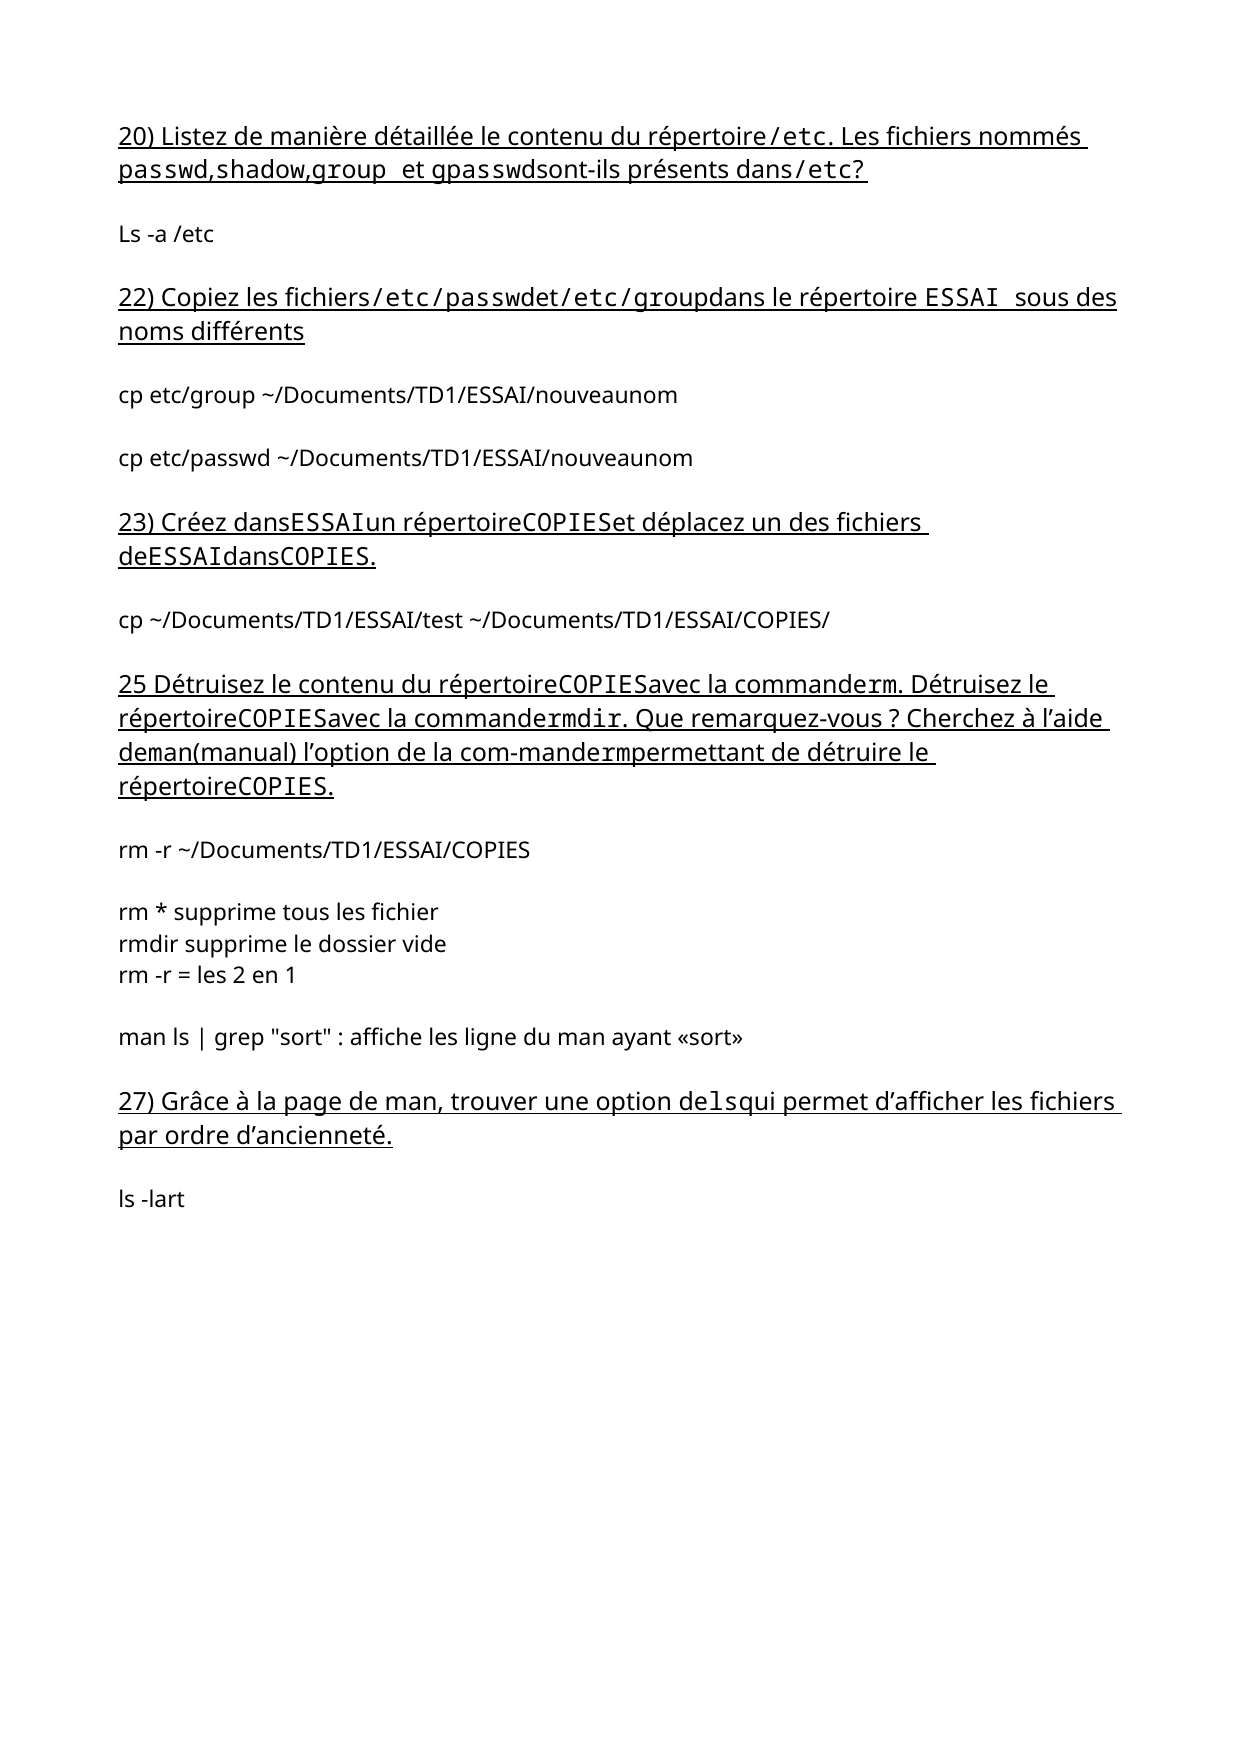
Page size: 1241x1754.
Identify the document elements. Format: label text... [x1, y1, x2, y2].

text 25 Détruisez le contenu du répertoireCOPIESavec la commanderm. Détruisez le répertoireCOPIESavec la commandermdir. Que remarquez-vous ? Cherchez à l’aide deman(manual) l’option de la com-mandermpermettant de détruire le répertoireCOPIES. [118, 666, 1122, 802]
text man ls | grep "sort" : affiche les ligne du man ayant «sort» [118, 1021, 1122, 1052]
text rm -r = les 2 en 1 [118, 959, 1122, 990]
text 27) Grâce à la page de man, trouver une option delsqui permet d’afficher les fichiers [118, 1084, 1122, 1113]
text cp etc/passwd ~/Documents/TD1/ESSAI/nouveaunom [118, 442, 1122, 473]
text rm -r ~/Documents/TD1/ESSAI/COPIES [118, 834, 1122, 865]
text 22) Copiez les fichiers/etc/passwdet/etc/groupdans le répertoire ESSAI sous des noms différents [118, 280, 1122, 348]
text par ordre d’ancienneté. [118, 1114, 1122, 1152]
text cp etc/group ~/Documents/TD1/ESSAI/nouveaunom [118, 379, 1122, 411]
text rmdir supprime le dossier vide [118, 927, 1122, 959]
text rm * supprime tous les fichier [118, 896, 1122, 927]
text cp ~/Documents/TD1/ESSAI/test ~/Documents/TD1/ESSAI/COPIES/ [118, 604, 1122, 635]
text Ls -a /etc [118, 217, 1122, 249]
text 20) Listez de manière détaillée le contenu du répertoire/etc. Les fichiers nommés passwd,shadow,group et gpasswdsont-ils présents dans/etc? [118, 118, 1122, 186]
text ls -lart [118, 1183, 1122, 1214]
text 23) Créez dansESSAIun répertoireCOPIESet déplacez un des fichiers deESSAIdansCOPIES. [118, 504, 1122, 572]
